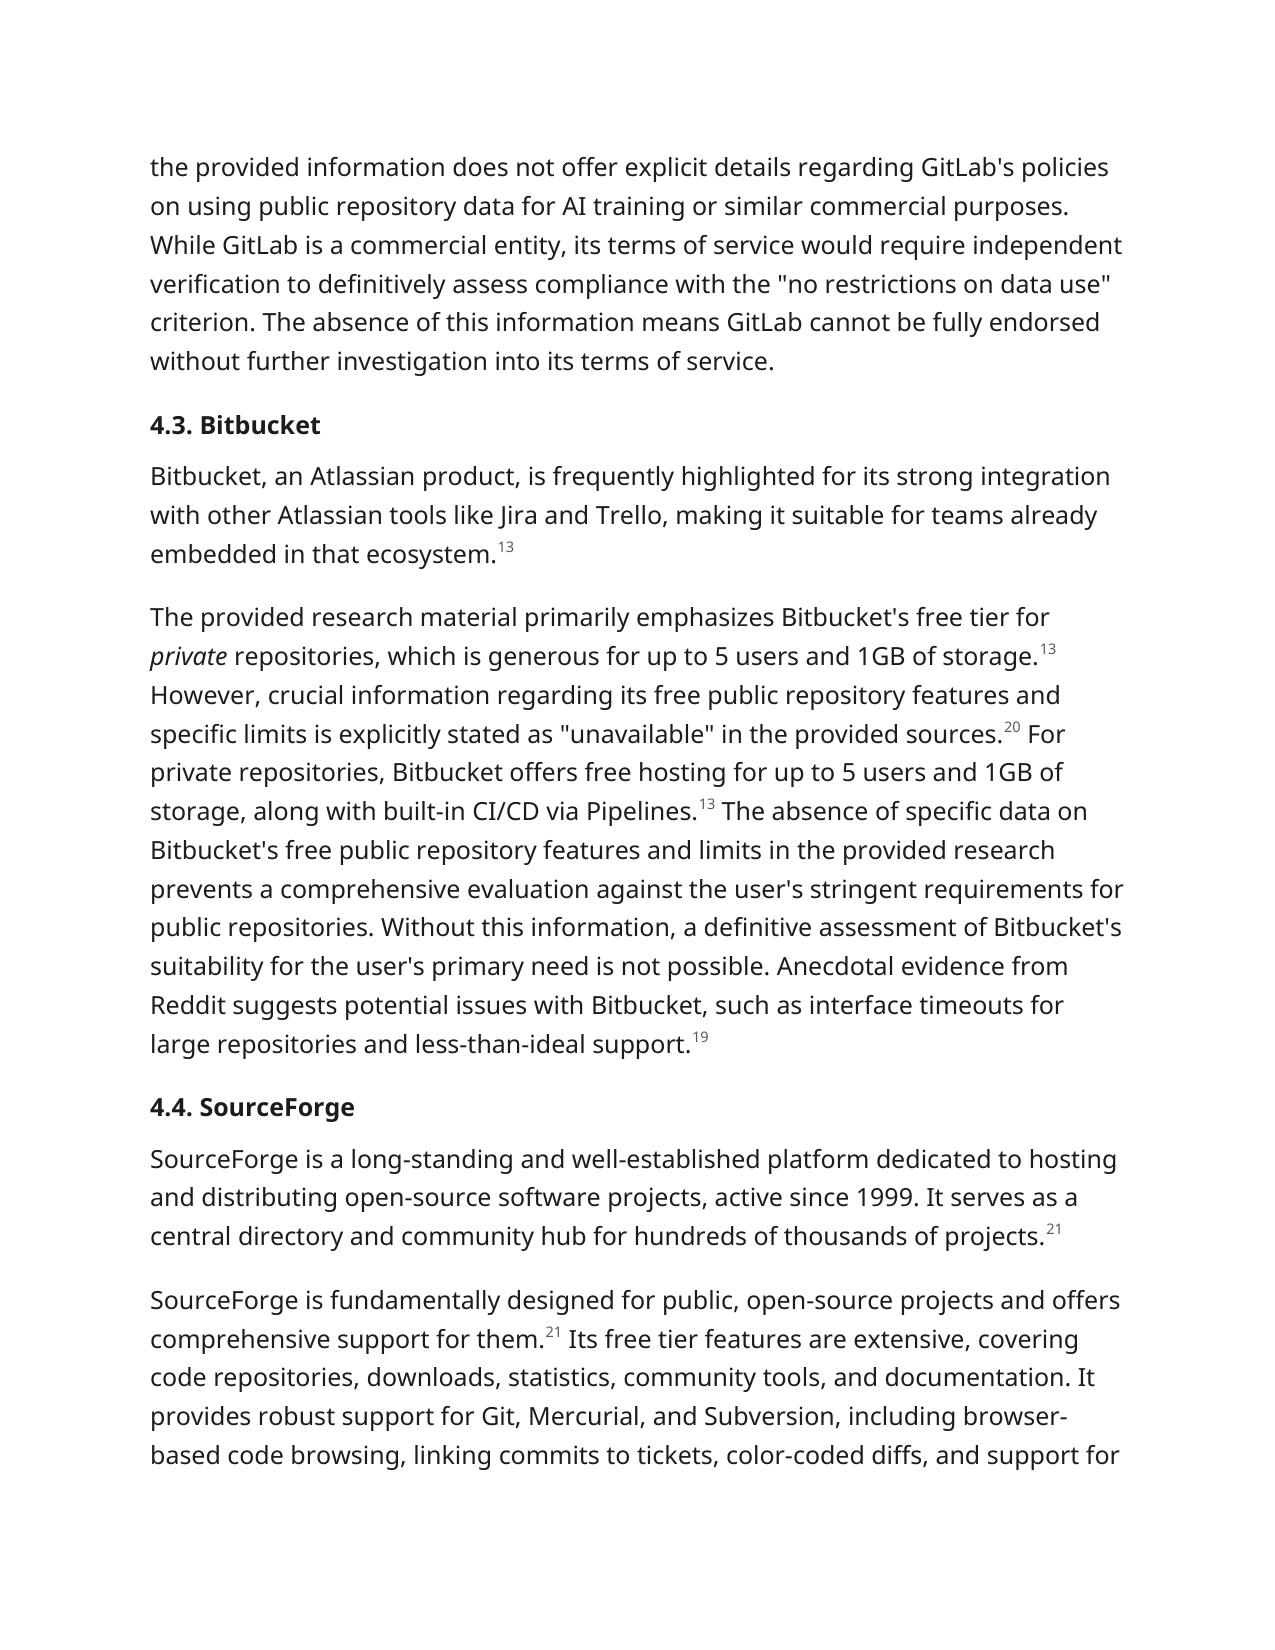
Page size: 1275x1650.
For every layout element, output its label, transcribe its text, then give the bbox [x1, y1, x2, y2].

text SourceForge is fundamentally designed for public, open-source projects and offers comprehensive support for them.21 Its free tier features are extensive, covering code repositories, downloads, statistics, community tools, and documentation. It provides robust support for Git, Mercurial, and Subversion, including browser-based code browsing, linking commits to tickets, color-coded diffs, and support for [150, 1282, 1125, 1472]
text The provided research material primarily emphasizes Bitbucket's free tier for private repositories, which is generous for up to 5 users and 1GB of storage.13 However, crucial information regarding its free public repository features and specific limits is explicitly stated as "unavailable" in the provided sources.20 For private repositories, Bitbucket offers free hosting for up to 5 users and 1GB of storage, along with built-in CI/CD via Pipelines.13 The absence of specific data on Bitbucket's free public repository features and limits in the provided research prevents a comprehensive evaluation against the user's stringent requirements for public repositories. Without this information, a definitive assessment of Bitbucket's suitability for the user's primary need is not possible. Anecdotal evidence from Reddit suggests potential issues with Bitbucket, such as interface timeouts for large repositories and less-than-ideal support.19 [150, 600, 1125, 1060]
text SourceForge is a long-standing and well-established platform dedicated to hosting and distributing open-source software projects, active since 1999. It serves as a central directory and community hub for hundreds of thousands of projects.21 [150, 1141, 1125, 1253]
text Bitbucket, an Atlassian product, is frequently highlighted for its strong integration with other Atlassian tools like Jira and Trello, making it suitable for teams already embedded in that ecosystem.13 [150, 459, 1125, 570]
subtitle 4.4. SourceForge [150, 1090, 1125, 1124]
subtitle 4.3. Bitbucket [150, 407, 1125, 442]
text the provided information does not offer explicit details regarding GitLab's policies on using public repository data for AI training or similar commercial purposes. While GitLab is a commercial entity, its terms of service would require independent verification to definitively assess compliance with the "no restrictions on data use" criterion. The absence of this information means GitLab cannot be fully endorsed without further investigation into its terms of service. [150, 150, 1125, 378]
